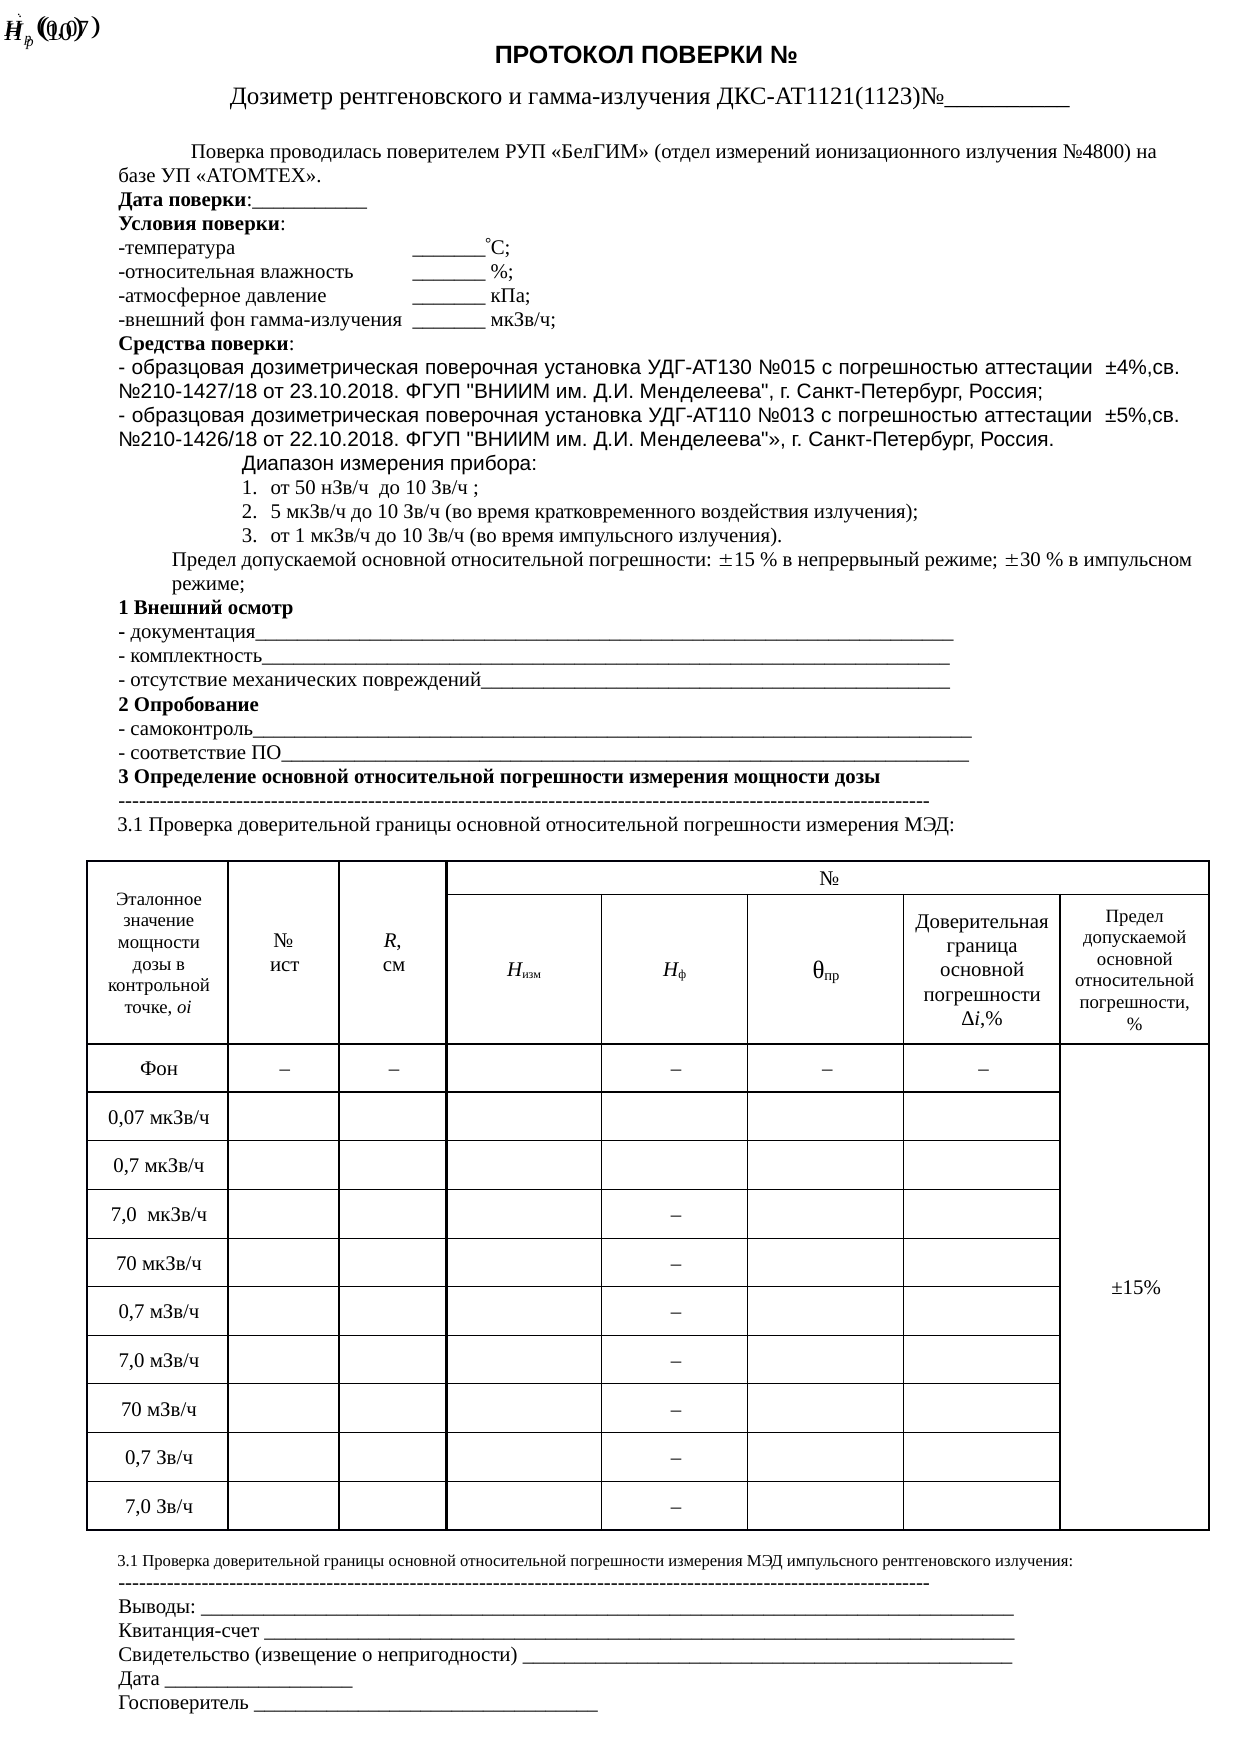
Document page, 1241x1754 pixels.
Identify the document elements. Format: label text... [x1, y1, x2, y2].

table_cell [904, 1141, 1059, 1189]
table_cell [904, 1482, 1059, 1529]
table_cell θпр [748, 895, 903, 1043]
table_cell [904, 1287, 1059, 1335]
table_cell 0,7 Зв/ч [88, 1433, 227, 1481]
table_cell [748, 1287, 903, 1335]
text --------------------------------------------------------------------------------------------------------------------- [118, 1570, 1181, 1594]
table_cell [229, 1433, 338, 1481]
table_cell [748, 1384, 903, 1432]
table_cell [448, 1287, 601, 1335]
table_cell – [602, 1384, 747, 1432]
table_cell [229, 1482, 338, 1529]
list от 50 нЗв/ч до 10 Зв/ч ; [242, 475, 1181, 499]
table_header Эталонное значение мощности дозы в контрольной точке, oi [88, 862, 227, 1043]
table_cell – [229, 1045, 338, 1091]
text Свидетельство (извещение о непригодности) _______________________________________________ [118, 1642, 1240, 1666]
table_cell 0,7 мкЗв/ч [88, 1141, 227, 1189]
table_cell [448, 1190, 601, 1237]
list от 1 мкЗв/ч до 10 Зв/ч (во время импульсного излучения). [242, 523, 1181, 547]
table_cell [904, 1433, 1059, 1481]
table_cell Hизм [448, 895, 601, 1043]
text 3 Определение основной относительной погрешности измерения мощности дозы [118, 764, 1181, 788]
text -атмосферное давление _______ кПа; [118, 283, 1181, 307]
table_cell 70 мЗв/ч [88, 1384, 227, 1432]
text Дозиметр рентгеновского и гамма-излучения ДКС-АТ1121(1123)№__________ [118, 81, 1181, 110]
table_cell [602, 1093, 747, 1140]
title Протокол поверки № [118, 40, 1181, 68]
table_cell [448, 1045, 601, 1091]
table_cell [340, 1190, 445, 1237]
table_cell 0,07 мкЗв/ч [88, 1093, 227, 1140]
text -внешний фон гамма-излучения _______ мкЗв/ч; [118, 307, 1181, 331]
table_cell – [602, 1239, 747, 1286]
table_cell Предел допускаемой основной относительной погрешности, % [1061, 895, 1208, 1043]
text Квитанция-счет ________________________________________________________________________ [118, 1618, 1240, 1642]
text Госповеритель _________________________________ [118, 1690, 1240, 1714]
table_cell [602, 1141, 747, 1189]
table_cell 70 мкЗв/ч [88, 1239, 227, 1286]
table_cell 7,0 мЗв/ч [88, 1336, 227, 1383]
table_cell [904, 1384, 1059, 1432]
text - документация___________________________________________________________________ [118, 619, 1181, 643]
text 2 Опробование [118, 691, 1181, 716]
table_cell – [602, 1287, 747, 1335]
text - комплектность__________________________________________________________________ [118, 643, 1181, 667]
table_cell [748, 1093, 903, 1140]
table_cell [904, 1336, 1059, 1383]
table_cell – [602, 1045, 747, 1091]
table_cell [904, 1190, 1059, 1237]
table_cell [748, 1482, 903, 1529]
text -относительная влажность _______ %; [118, 259, 1181, 283]
table_cell [229, 1384, 338, 1432]
table_cell [340, 1239, 445, 1286]
table_header R, см [340, 862, 445, 1043]
table_cell [448, 1141, 601, 1189]
text Выводы: ______________________________________________________________________________ [118, 1594, 1240, 1618]
table_cell [340, 1336, 445, 1383]
table_cell 7,0 Зв/ч [88, 1482, 227, 1529]
text - соответствие ПО__________________________________________________________________ [118, 739, 1181, 764]
table_header № ист [229, 862, 338, 1043]
text - образцовая дозиметрическая поверочная установка УДГ-АТ110 №013 с погрешностью аттестации ±5%,св. №210-1426/18 от 22.10.2018. ФГУП "ВНИИМ им. Д.И. Менделеева"», г. Санкт-Петербург, Россия. [118, 403, 1181, 451]
table_cell – [602, 1190, 747, 1237]
list 3.1 Проверка доверительной границы основной относительной погрешности измерения МЭД: [117, 812, 1181, 836]
table_cell ±15% [1061, 1045, 1208, 1529]
table_cell [229, 1093, 338, 1140]
text Дата поверки:___________ [118, 187, 1181, 211]
table_cell Фон [88, 1045, 227, 1091]
table_cell [448, 1239, 601, 1286]
list 5 мкЗв/ч до 10 Зв/ч (во время кратковременного воздействия излучения); [242, 499, 1181, 523]
table_cell [448, 1336, 601, 1383]
table_cell [229, 1287, 338, 1335]
list 3.1 Проверка доверительной границы основной относительной погрешности измерения МЭД импульсного рентгеновского излучения: [117, 1551, 1181, 1570]
text Дата __________________ [118, 1666, 1240, 1690]
text --------------------------------------------------------------------------------------------------------------------- [118, 788, 1181, 812]
table_cell – [602, 1433, 747, 1481]
table_cell [340, 1433, 445, 1481]
table_cell – [904, 1045, 1059, 1091]
table_cell Hф [602, 895, 747, 1043]
table_cell [340, 1093, 445, 1140]
table_cell 7,0 мкЗв/ч [88, 1190, 227, 1237]
text - отсутствие механических повреждений_____________________________________________ [118, 667, 1181, 691]
text - самоконтроль_____________________________________________________________________ [118, 716, 1181, 739]
table_cell – [602, 1336, 747, 1383]
table_cell 0,7 мЗв/ч [88, 1287, 227, 1335]
table_cell – [602, 1482, 747, 1529]
table_cell [904, 1239, 1059, 1286]
table_cell [748, 1141, 903, 1189]
table_cell [229, 1141, 338, 1189]
table_cell [229, 1190, 338, 1237]
table_cell [748, 1336, 903, 1383]
table_cell Доверительная граница основной погрешности ∆i,% [904, 895, 1059, 1043]
table_cell [340, 1287, 445, 1335]
table_cell [904, 1093, 1059, 1140]
table_header № [448, 862, 1208, 894]
table_cell [340, 1141, 445, 1189]
text Средства поверки: [118, 331, 1208, 355]
list Диапазон измерения прибора: [242, 451, 1181, 475]
table_cell [748, 1190, 903, 1237]
table_cell [748, 1433, 903, 1481]
table_cell – [748, 1045, 903, 1091]
table_cell [340, 1384, 445, 1432]
text -температура _______С; [118, 235, 1181, 259]
text Поверка проводилась поверителем РУП «БелГИМ» (отдел измерений ионизационного излучения №4800) на базе УП «АТОМТЕХ». [118, 138, 1181, 187]
table_cell [448, 1482, 601, 1529]
table_cell [448, 1093, 601, 1140]
text - образцовая дозиметрическая поверочная установка УДГ-АТ130 №015 с погрешностью аттестации ±4%,св. №210-1427/18 от 23.10.2018. ФГУП "ВНИИМ им. Д.И. Менделеева", г. Санкт-Петербург, Россия; [118, 355, 1181, 403]
table_cell [448, 1433, 601, 1481]
list Предел допускаемой основной относительной погрешности: 15 % в непрервыный режиме;  % в импульсном режиме; [172, 547, 1208, 595]
table_cell [229, 1336, 338, 1383]
table_cell [229, 1239, 338, 1286]
table_cell [748, 1239, 903, 1286]
text Условия поверки: [118, 211, 1181, 235]
table_cell – [340, 1045, 445, 1091]
table_cell [448, 1384, 601, 1432]
table_cell [340, 1482, 445, 1529]
text 1 Внешний осмотр [118, 595, 1181, 619]
